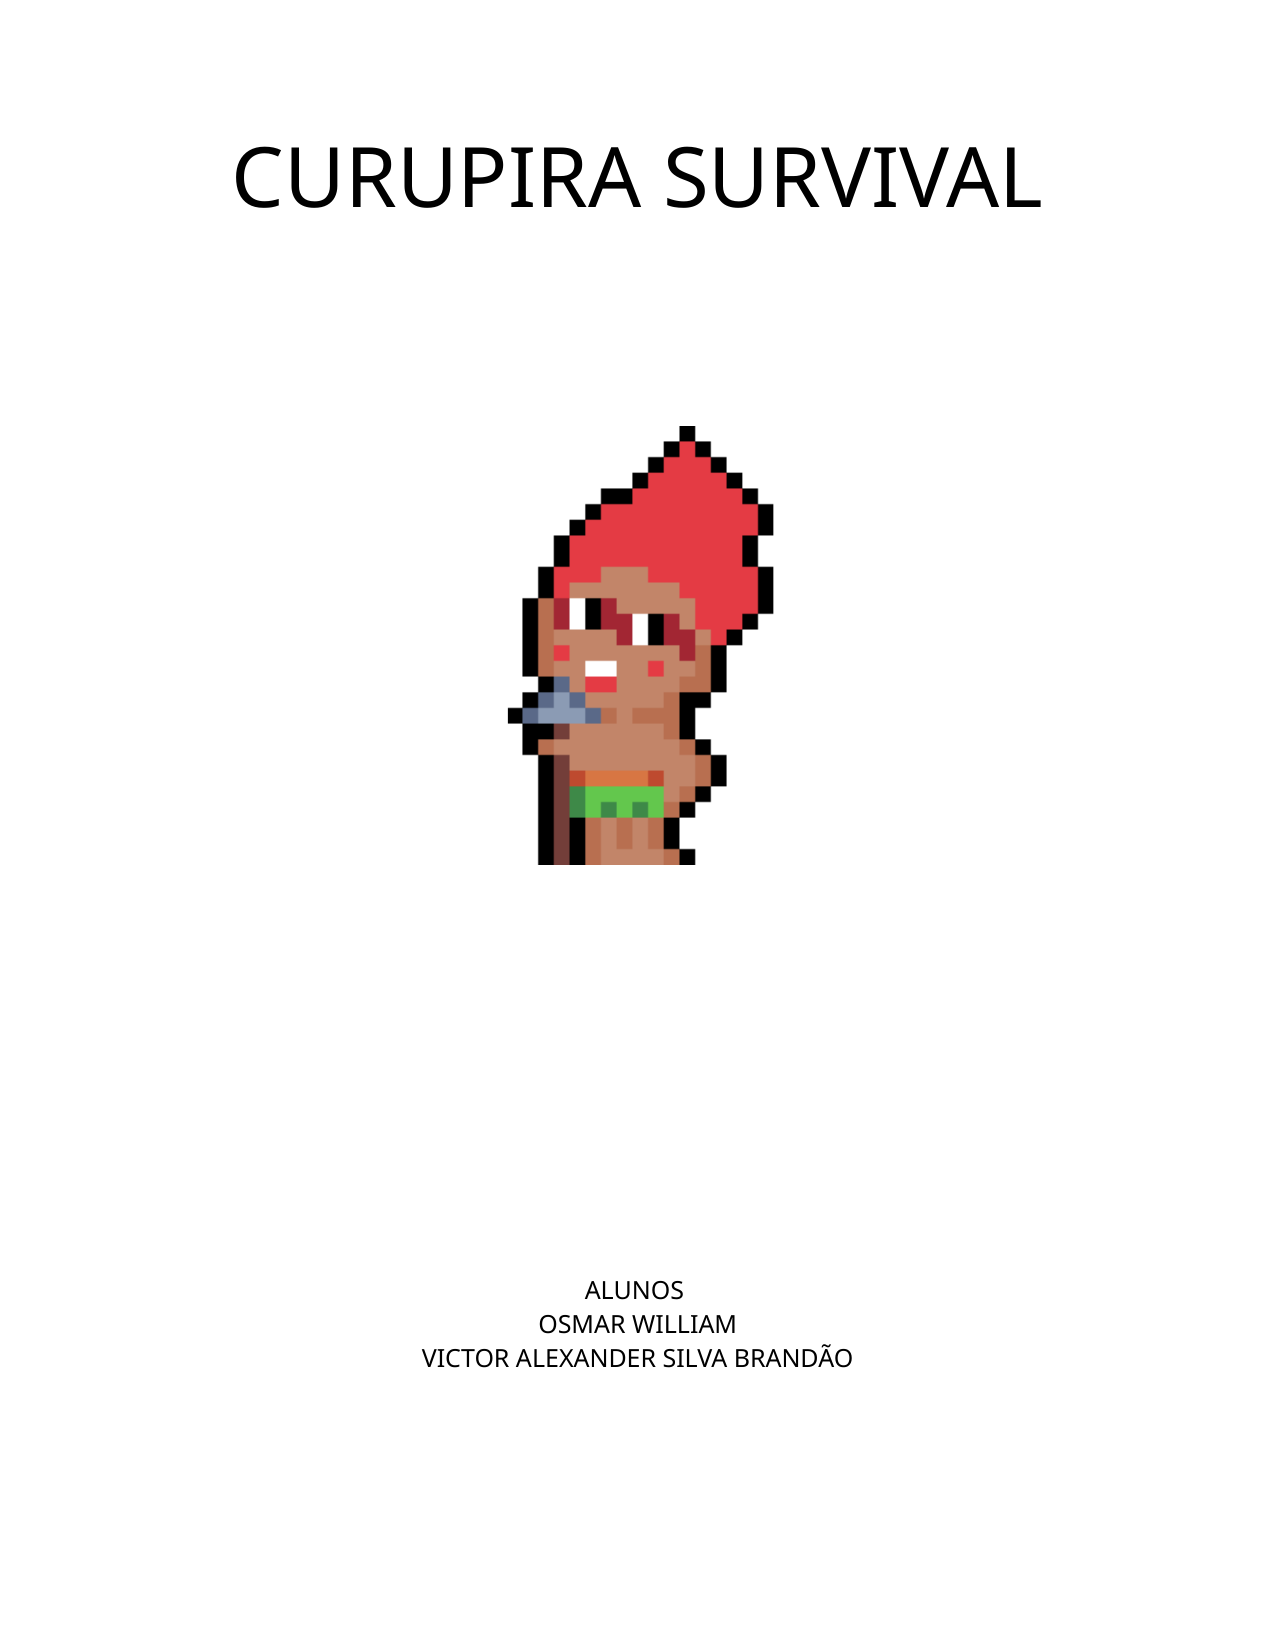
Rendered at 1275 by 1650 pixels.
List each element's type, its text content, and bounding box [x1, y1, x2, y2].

text CURUPIRA SURVIVAL [118, 118, 1157, 232]
text OSMAR WILLIAM [118, 1307, 1157, 1341]
text ALUNOS [118, 1273, 1157, 1307]
picture [507, 426, 774, 865]
text VICTOR ALEXANDER SILVA BRANDÃO [118, 1341, 1157, 1375]
